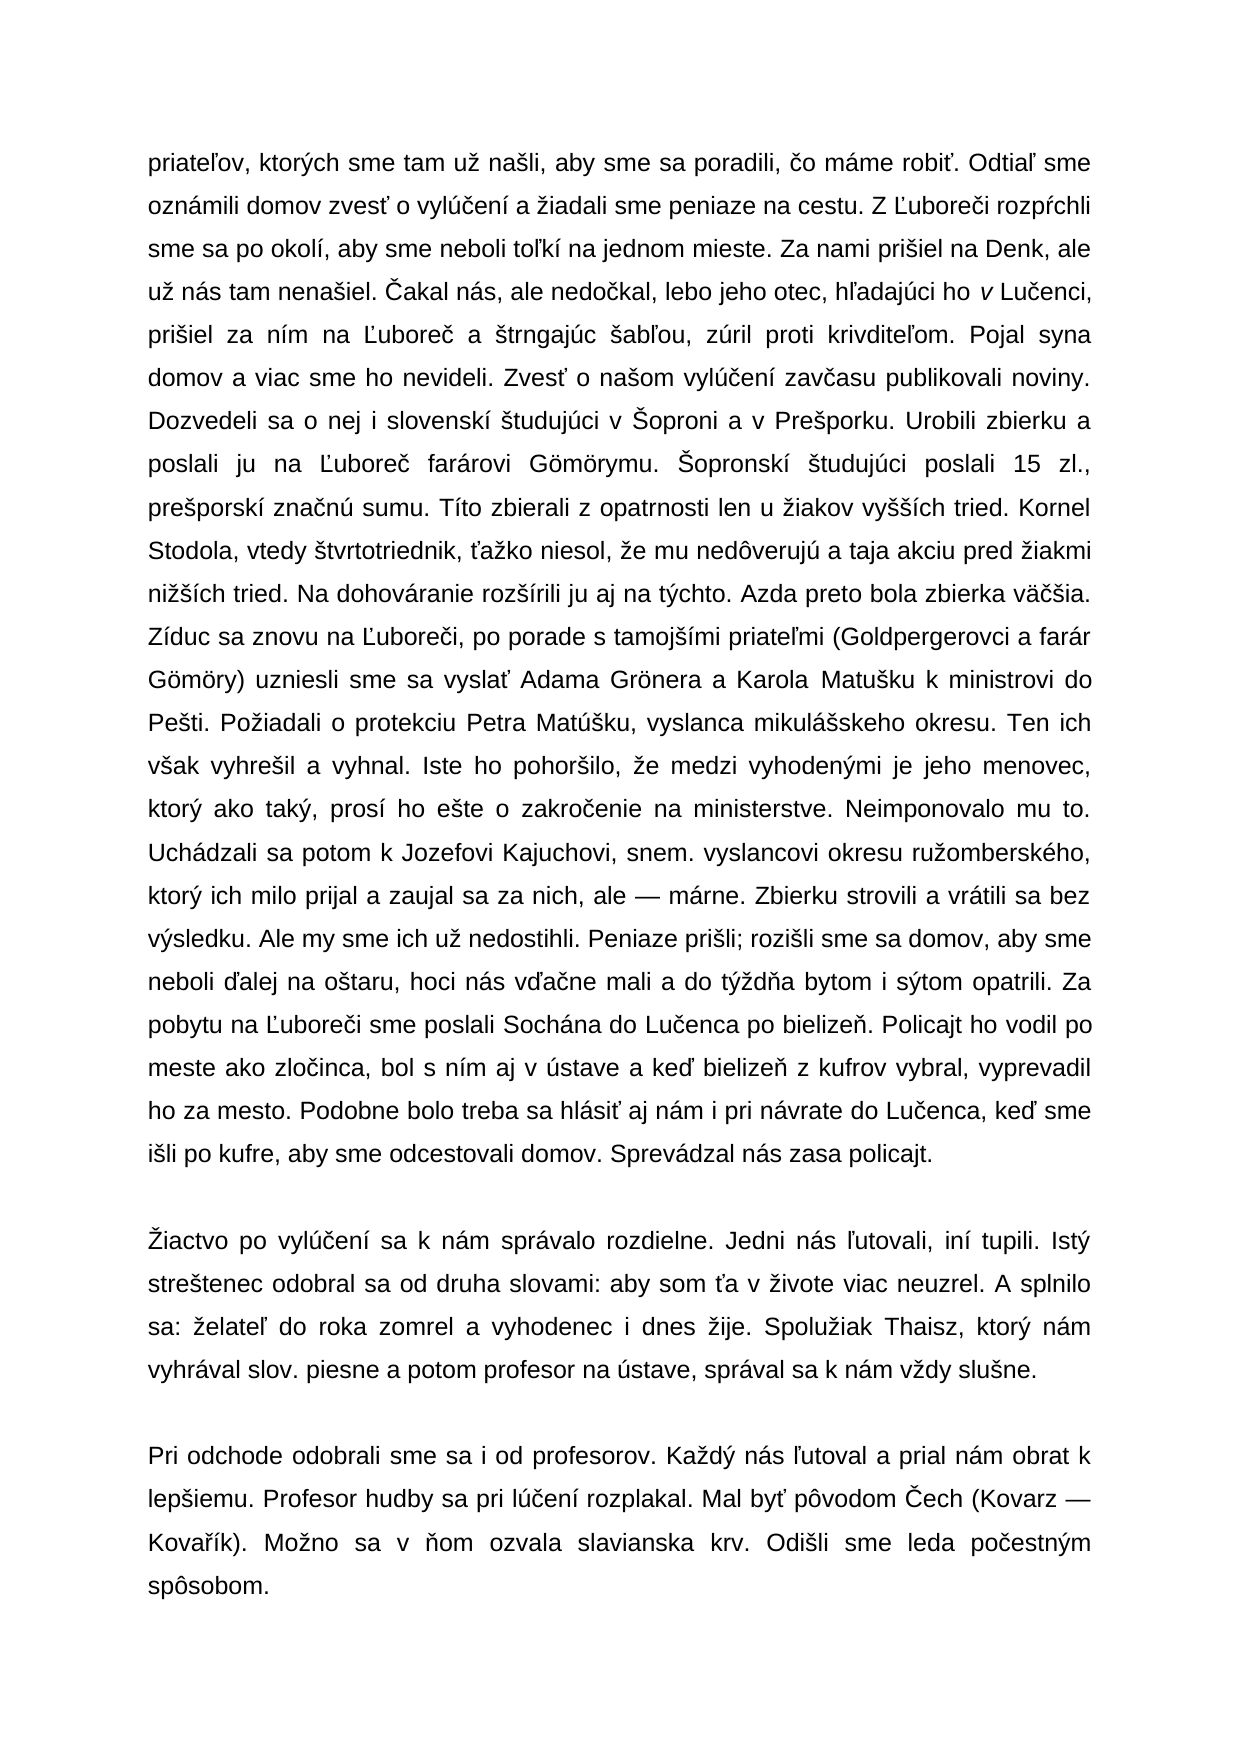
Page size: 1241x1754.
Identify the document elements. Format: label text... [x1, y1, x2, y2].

text priateľov, ktorých sme tam už našli, aby sme sa poradili, čo máme robiť. Odtiaľ sme oznámili domov zvesť o vylúčení a žiadali sme peniaze na cestu. Z Ľuboreči rozpŕchli sme sa po okolí, aby sme neboli toľkí na jednom mieste. Za nami prišiel na Denk, ale už nás tam nenašiel. Čakal nás, ale nedočkal, lebo jeho otec, hľadajúci ho v Lučenci, prišiel za ním na Ľuboreč a štrngajúc šabľou, zúril proti krivditeľom. Pojal syna domov a viac sme ho nevideli. Zvesť o našom vylúčení zavčasu publikovali noviny. Dozvedeli sa o nej i slovenskí študujúci v Šoproni a v Prešporku. Urobili zbierku a poslali ju na Ľuboreč farárovi Gömörymu. Šopronskí študujúci poslali 15 zl., prešporskí značnú sumu. Títo zbierali z opatrnosti len u žiakov vyšších tried. Kornel Stodola, vtedy štvrtotriednik, ťažko niesol, že mu nedôverujú a taja akciu pred žiakmi nižších tried. Na dohováranie rozšírili ju aj na týchto. Azda preto bola zbierka väčšia. Zíduc sa znovu na Ľuboreči, po porade s tamojšími priateľmi (Goldpergerovci a farár Gömöry) uzniesli sme sa vyslať Adama Grönera a Karola Matušku k ministrovi do Pešti. Požiadali o protekciu Petra Matúšku, vyslanca mikulášskeho okresu. Ten ich však vyhrešil a vyhnal. Iste ho pohoršilo, že medzi vyhodenými je jeho menovec, ktorý ako taký, prosí ho ešte o zakročenie na ministerstve. Neimponovalo mu to. Uchádzali sa potom k Jozefovi Kajuchovi, snem. vyslancovi okresu ružomberského, ktorý ich milo prijal a zaujal sa za nich, ale — márne. Zbierku strovili a vrátili sa bez výsledku. Ale my sme ich už nedostihli. Peniaze prišli; rozišli sme sa domov, aby sme neboli ďalej na oštaru, hoci nás vďačne mali a do týždňa bytom i sýtom opatrili. Za pobytu na Ľuboreči sme poslali Sochána do Lučenca po bielizeň. Policajt ho vodil po meste ako zločinca, bol s ním aj v ústave a keď bielizeň z kufrov vybral, vyprevadil ho za mesto. Podobne bolo treba sa hlásiť aj nám i pri návrate do Lučenca, keď sme išli po kufre, aby sme odcestovali domov. Sprevádzal nás zasa policajt. [148, 148, 1093, 1168]
text Pri odchode odobrali sme sa i od profesorov. Každý nás ľutoval a prial nám obrat k lepšiemu. Profesor hudby sa pri lúčení rozplakal. Mal byť pôvodom Čech (Kovarz — Kovařík). Možno sa v ňom ozvala slavianska krv. Odišli sme leda počestným spôsobom. [148, 1441, 1093, 1599]
text Žiactvo po vylúčení sa k nám správalo rozdielne. Jedni nás ľutovali, iní tupili. Istý streštenec odobral sa od druha slovami: aby som ťa v živote viac neuzrel. A splnilo sa: želateľ do roka zomrel a vyhodenec i dnes žije. Spolužiak Thaisz, ktorý nám vyhrával slov. piesne a potom profesor na ústave, správal sa k nám vždy slušne. [148, 1226, 1093, 1384]
